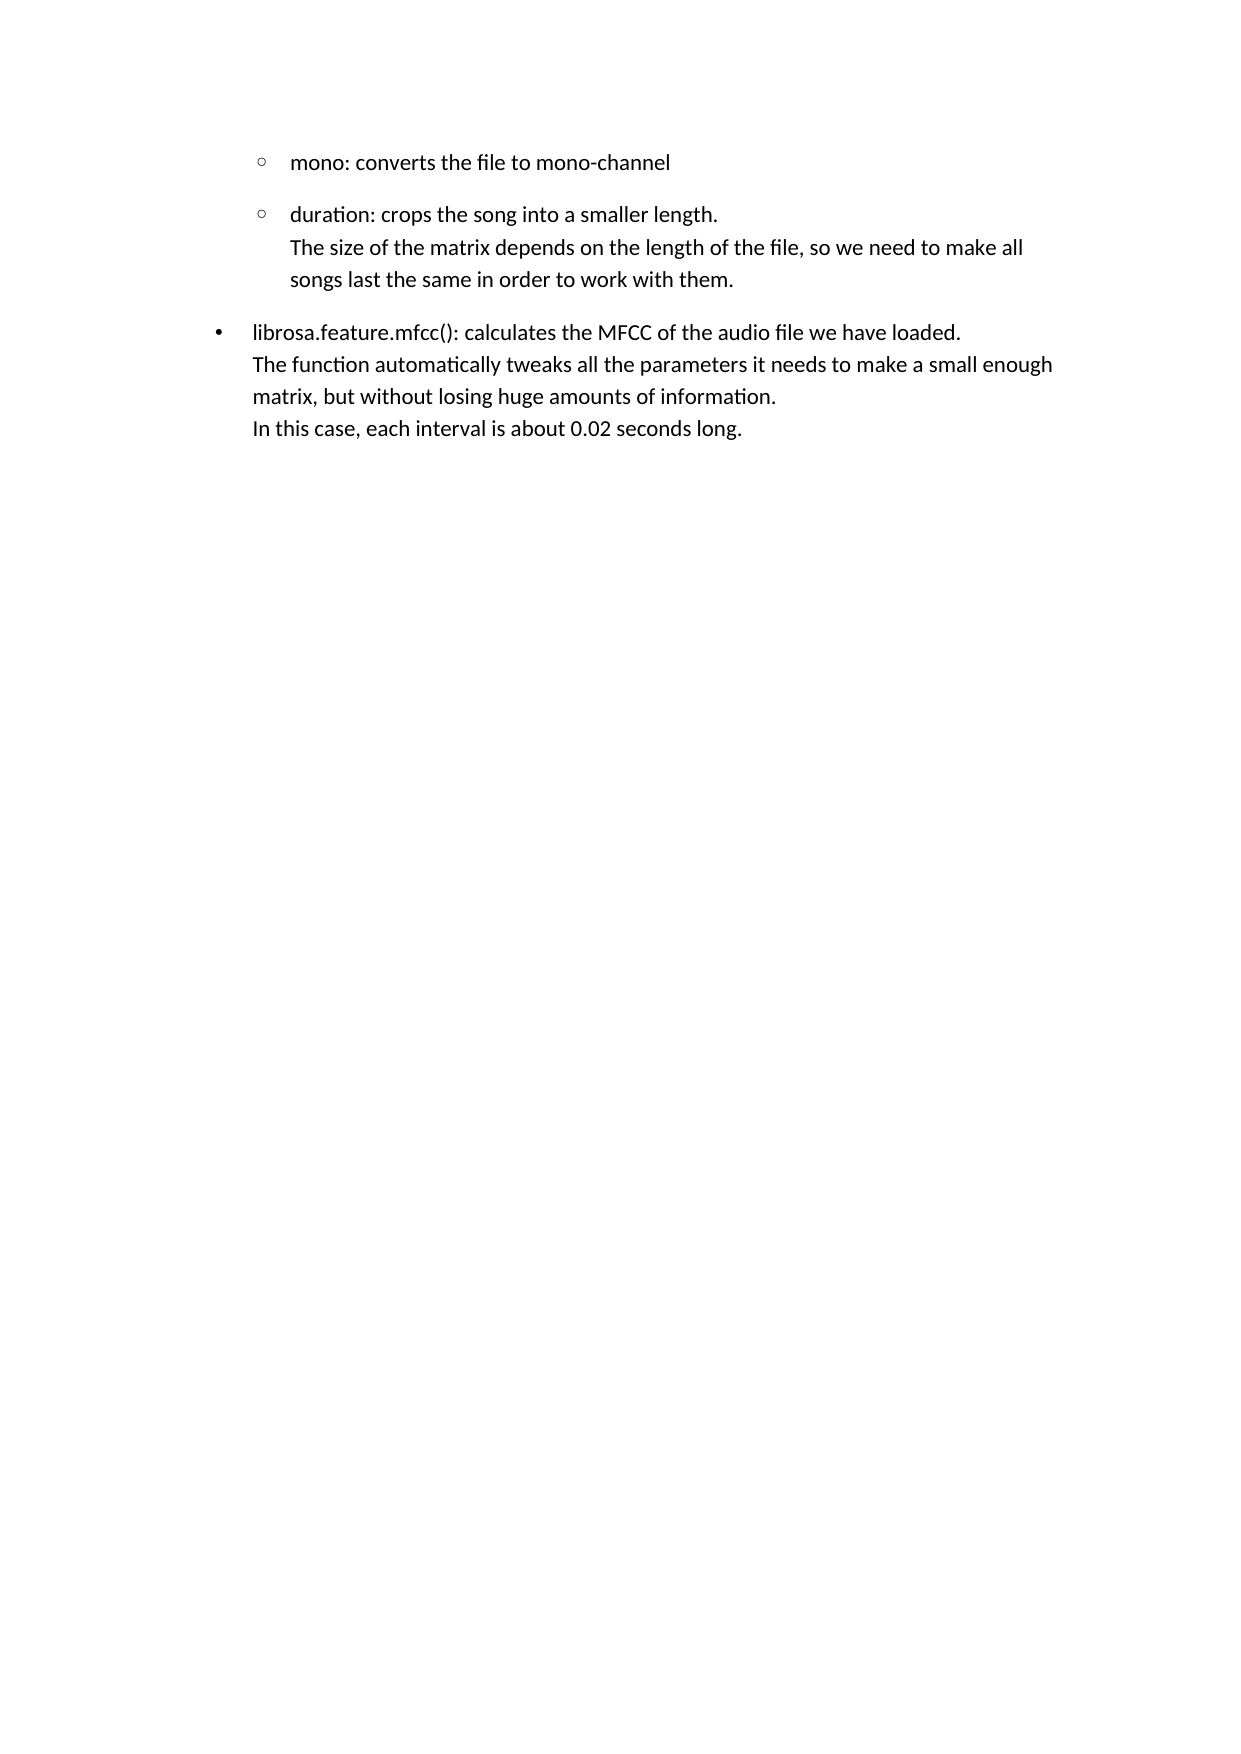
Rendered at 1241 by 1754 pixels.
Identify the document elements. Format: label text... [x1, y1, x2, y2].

list librosa.feature.mfcc(): calculates the MFCC of the audio file we have loaded. The function automatically tweaks all the parameters it needs to make a small enough matrix, but without losing huge amounts of information. In this case, each interval is about 0.02 seconds long. [215, 318, 1063, 443]
list duration: crops the song into a smaller length. The size of the matrix depends on the length of the file, so we need to make all songs last the same in order to work with them. [252, 201, 1063, 293]
list mono: converts the file to mono-channel [252, 148, 1063, 176]
